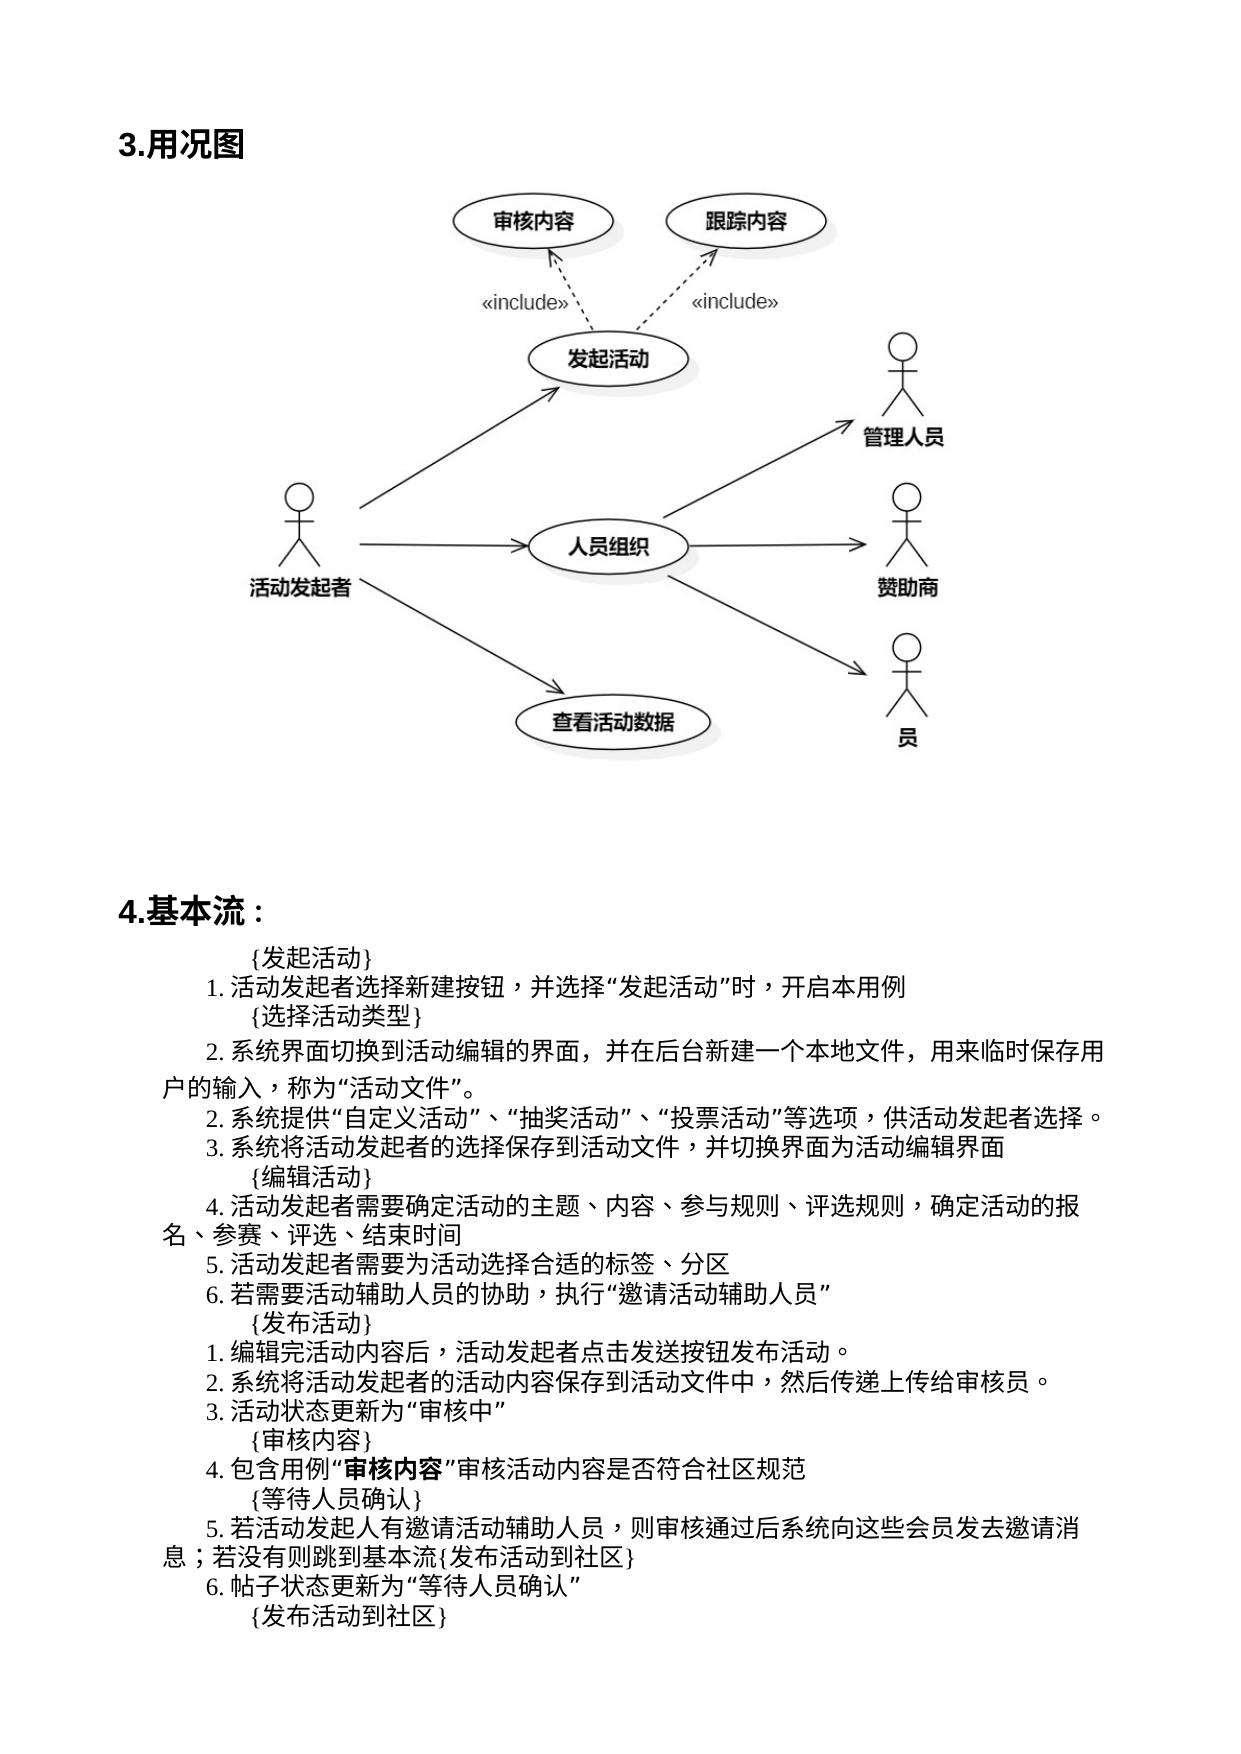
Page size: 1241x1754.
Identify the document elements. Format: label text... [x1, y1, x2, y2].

list 若活动发起人有邀请活动辅助人员，则审核通过后系统向这些会员发去邀请消息；若没有则跳到基本流{发布活动到社区} [162, 1514, 1122, 1572]
list 帖子状态更新为“等待人员确认” [162, 1572, 1122, 1602]
list 系统将活动发起者的选择保存到活动文件，并切换界面为活动编辑界面 [162, 1133, 1122, 1163]
list 若需要活动辅助人员的协助，执行“邀请活动辅助人员” [162, 1280, 1122, 1309]
list 活动发起者需要为活动选择合适的标签、分区 [162, 1251, 1122, 1280]
list 活动发起者需要确定活动的主题、内容、参与规则、评选规则，确定活动的报名、参赛、评选、结束时间 [162, 1192, 1122, 1251]
text {审核内容} [206, 1426, 1122, 1455]
list 活动状态更新为“审核中” [162, 1397, 1122, 1426]
picture [225, 178, 1015, 820]
text {等待人员确认} [206, 1485, 1122, 1514]
subtitle 4.基本流： [118, 892, 1122, 931]
list 系统将活动发起者的活动内容保存到活动文件中，然后传递上传给审核员。 [162, 1368, 1122, 1397]
text {发布活动} [249, 1309, 1122, 1338]
list 编辑完活动内容后，活动发起者点击发送按钮发布活动。 [162, 1338, 1122, 1368]
subtitle 3.用况图 [118, 118, 1122, 166]
text 2. 系统界面切换到活动编辑的界面，并在后台新建一个本地文件，用来临时保存用户的输入，称为“活动文件”。 [162, 1032, 1122, 1104]
list 系统提供“自定义活动”、“抽奖活动”、“投票活动”等选项，供活动发起者选择。 [162, 1104, 1122, 1133]
list 活动发起者选择新建按钮，并选择“发起活动”时，开启本用例 [162, 973, 1122, 1002]
text {发起活动} [206, 944, 1122, 973]
text {编辑活动} [206, 1163, 1122, 1192]
text {发布活动到社区} [206, 1602, 1122, 1631]
text {选择活动类型} [206, 1002, 1122, 1032]
list 包含用例“审核内容”审核活动内容是否符合社区规范 [162, 1455, 1122, 1485]
